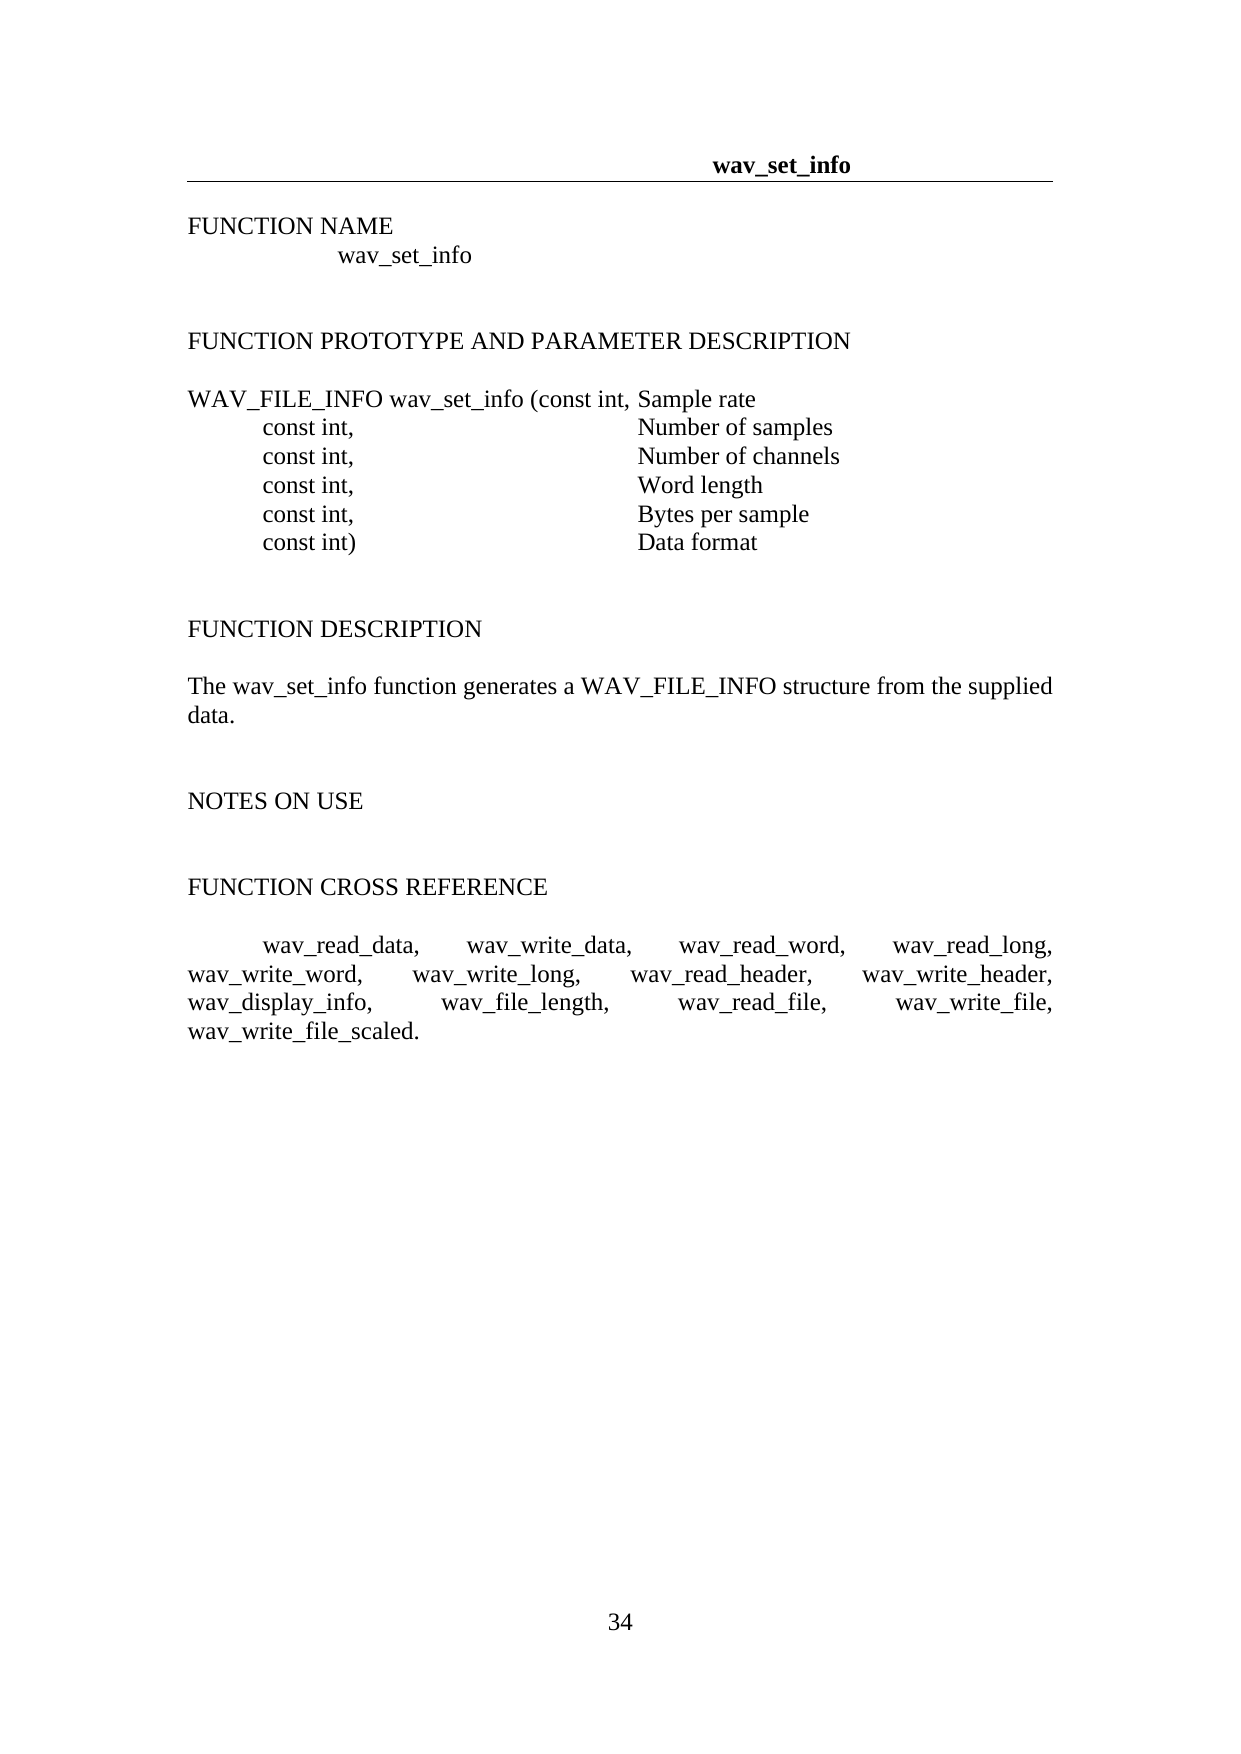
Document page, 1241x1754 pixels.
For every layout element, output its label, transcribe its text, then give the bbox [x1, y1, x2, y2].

text const int, Bytes per sample [187, 499, 1053, 527]
text wav_read_data, wav_write_data, wav_read_word, wav_read_long, wav_write_word, wav_write_long, wav_read_header, wav_write_header, wav_display_info, wav_file_length, wav_read_file, wav_write_file, wav_write_file_scaled. [187, 930, 1053, 1045]
text const int, Word length [187, 470, 1053, 499]
text FUNCTION PROTOTYPE AND PARAMETER DESCRIPTION [187, 326, 1053, 355]
text FUNCTION NAME [187, 211, 1053, 240]
text FUNCTION CROSS REFERENCE [187, 872, 1053, 901]
text The wav_set_info function generates a WAV_FILE_INFO structure from the supplied data. [187, 671, 1053, 729]
text const int, Number of channels [187, 441, 1053, 470]
text const int) Data format [187, 527, 1053, 556]
text const int, Number of samples [187, 412, 1053, 441]
text FUNCTION DESCRIPTION [187, 614, 1053, 642]
text NOTES ON USE [187, 786, 1053, 815]
text wav_set_info [187, 240, 1053, 269]
subtitle wav_set_info [187, 150, 1053, 181]
text WAV_FILE_INFO wav_set_info (const int, Sample rate [187, 384, 1053, 412]
